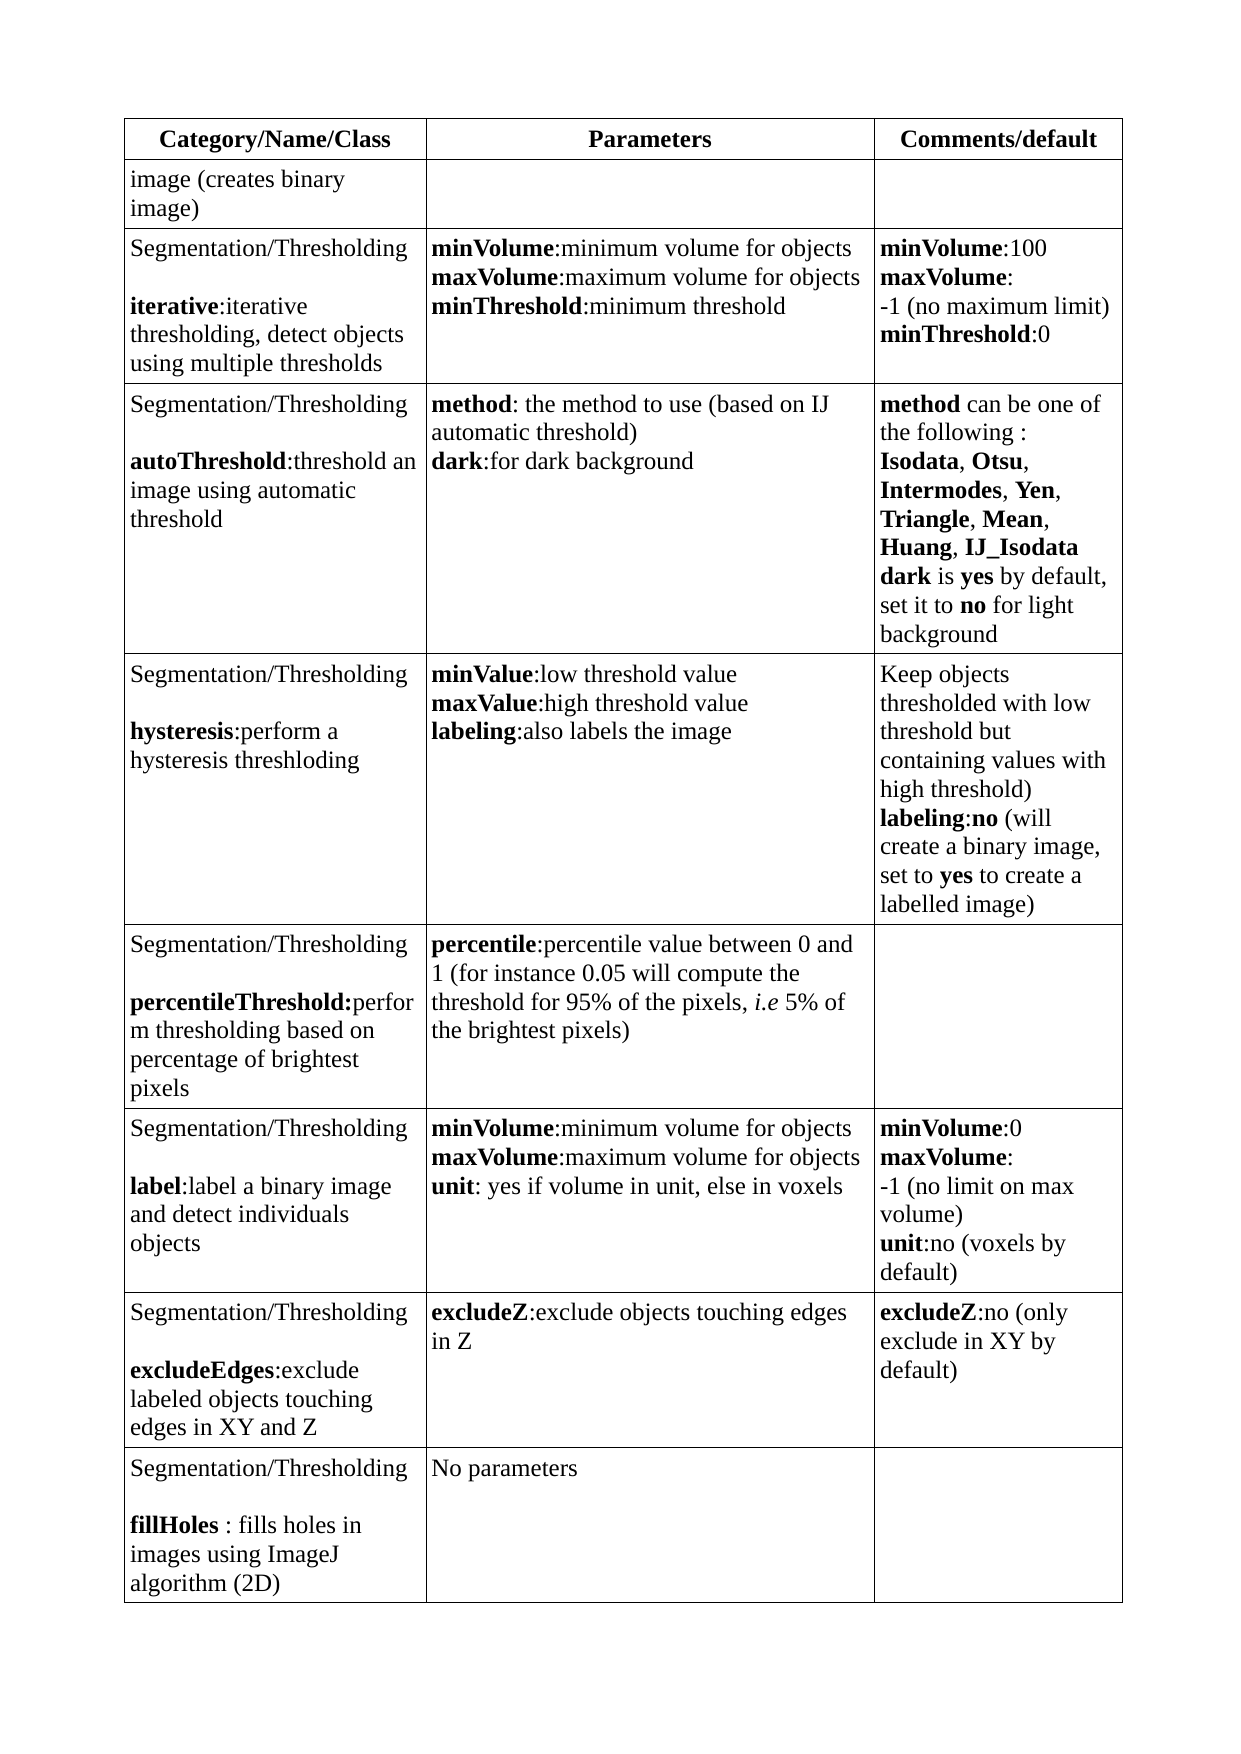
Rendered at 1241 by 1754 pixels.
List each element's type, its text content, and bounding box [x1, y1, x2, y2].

table_cell Segmentation/Thresholding excludeEdges:exclude labeled objects touching edges in XY and Z [125, 1293, 426, 1447]
table_cell minVolume:0 maxVolume: -1 (no limit on max volume) unit:no (voxels by default) [875, 1109, 1122, 1292]
table_cell Segmentation/Thresholding hysteresis:perform a hysteresis threshloding [125, 654, 426, 923]
table_cell percentile:percentile value between 0 and 1 (for instance 0.05 will compute the threshold for 95% of the pixels, i.e 5% of the brightest pixels) [427, 925, 874, 1107]
table_cell Segmentation/Thresholding label:label a binary image and detect individuals objects [125, 1109, 426, 1292]
table_cell Keep objects thresholded with low threshold but containing values with high threshold) labeling:no (will create a binary image, set to yes to create a labelled image) [875, 654, 1122, 923]
table_cell No parameters [427, 1448, 874, 1602]
table_cell image (creates binary image) [125, 160, 426, 227]
table_cell method can be one of the following : Isodata, Otsu, Intermodes, Yen, Triangle, Mean, Huang, IJ_Isodata dark is yes by default, set it to no for light background [875, 384, 1122, 653]
table_cell excludeZ:no (only exclude in XY by default) [875, 1293, 1122, 1447]
table_cell [875, 160, 1122, 227]
table_cell Segmentation/Thresholding fillHoles : fills holes in images using ImageJ algorithm (2D) [125, 1448, 426, 1602]
table_cell minVolume:minimum volume for objects maxVolume:maximum volume for objects unit: yes if volume in unit, else in voxels [427, 1109, 874, 1292]
table_cell excludeZ:exclude objects touching edges in Z [427, 1293, 874, 1447]
table_cell method: the method to use (based on IJ automatic threshold) dark:for dark background [427, 384, 874, 653]
table_cell [875, 925, 1122, 1107]
table_cell [427, 160, 874, 227]
table_cell minVolume:100 maxVolume: -1 (no maximum limit) minThreshold:0 [875, 229, 1122, 383]
table_cell Segmentation/Thresholding autoThreshold:threshold an image using automatic threshold [125, 384, 426, 653]
table_header Comments/default [875, 119, 1122, 158]
table_cell [875, 1448, 1122, 1602]
table_cell minVolume:minimum volume for objects maxVolume:maximum volume for objects minThreshold:minimum threshold [427, 229, 874, 383]
table_cell Segmentation/Thresholding iterative:iterative thresholding, detect objects using multiple thresholds [125, 229, 426, 383]
table_header Category/Name/Class [125, 119, 426, 158]
table_cell minValue:low threshold value maxValue:high threshold value labeling:also labels the image [427, 654, 874, 923]
table_header Parameters [427, 119, 874, 158]
table_cell Segmentation/Thresholding percentileThreshold:perform thresholding based on percentage of brightest pixels [125, 925, 426, 1107]
